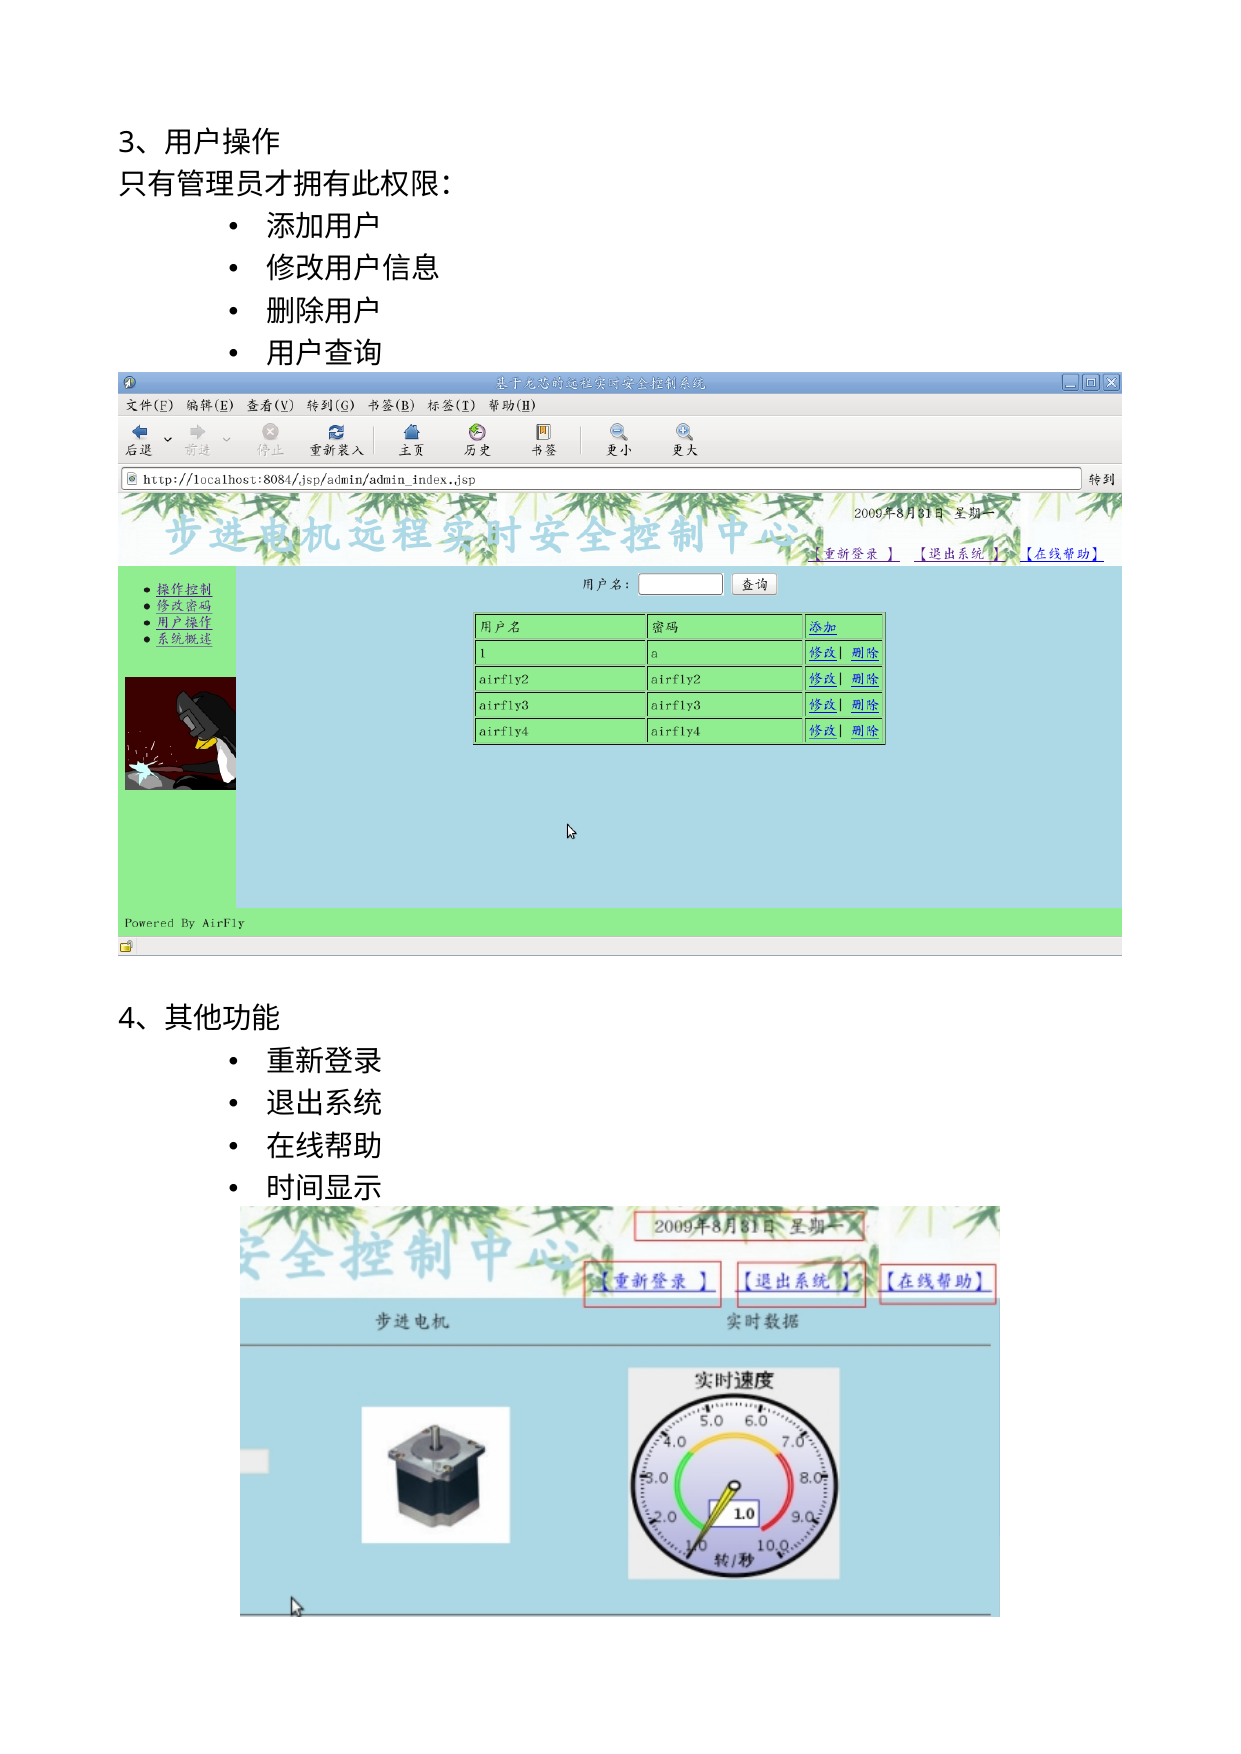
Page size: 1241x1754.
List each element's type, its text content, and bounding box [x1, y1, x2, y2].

text 只有管理员才拥有此权限： [118, 161, 1122, 203]
picture [240, 1206, 1000, 1617]
list 退出系统 [228, 1080, 1122, 1122]
list 用户查询 [228, 330, 1122, 372]
text 3、用户操作 [118, 118, 1122, 161]
picture [118, 372, 1122, 956]
list 时间显示 [228, 1164, 1122, 1207]
list 修改用户信息 [228, 245, 1122, 287]
list 添加用户 [228, 203, 1122, 245]
list 在线帮助 [228, 1122, 1122, 1164]
text 4、其他功能 [118, 995, 1122, 1037]
list 重新登录 [228, 1037, 1122, 1080]
list 删除用户 [228, 287, 1122, 330]
